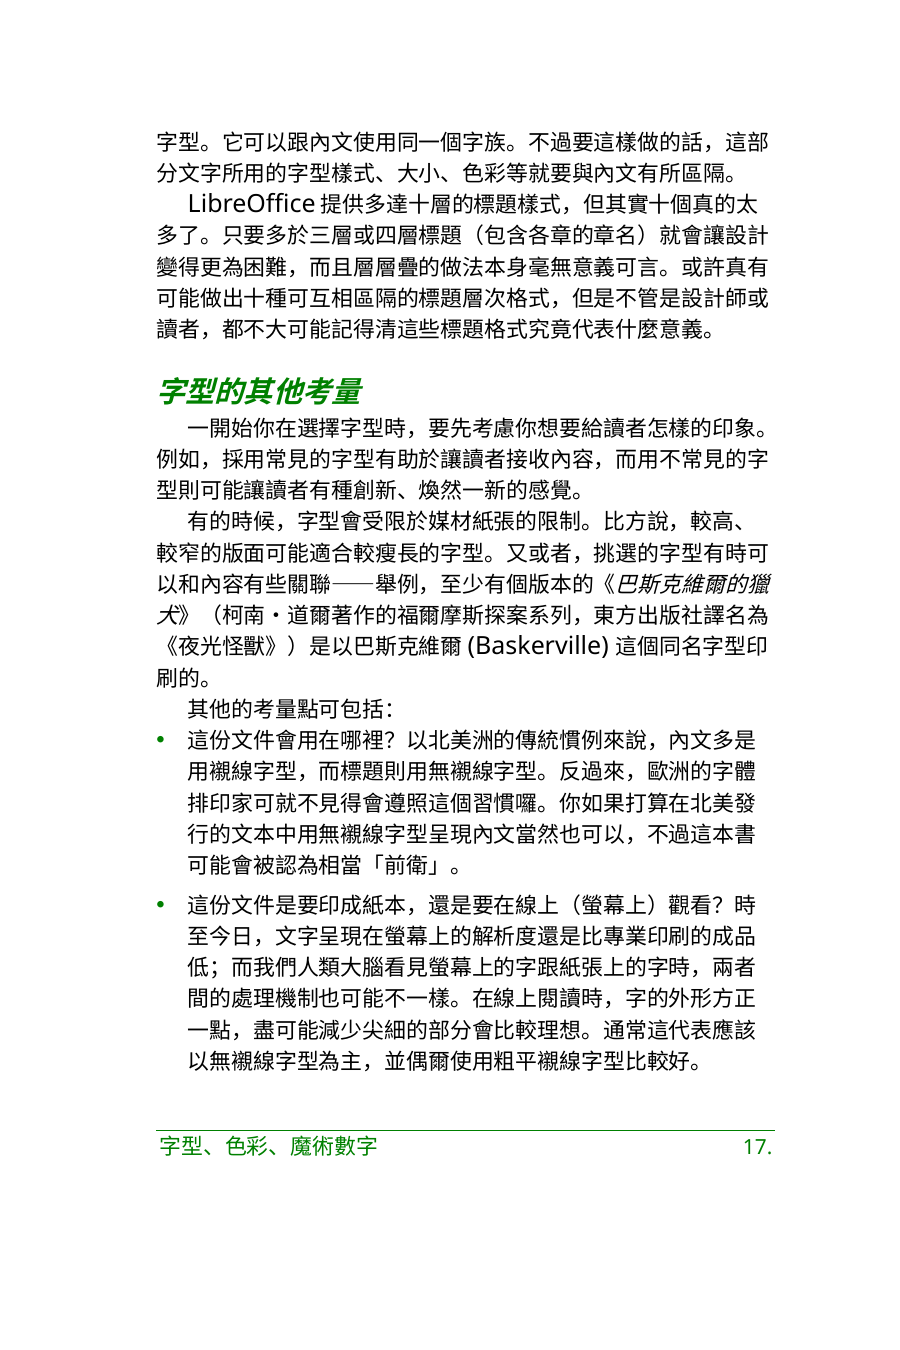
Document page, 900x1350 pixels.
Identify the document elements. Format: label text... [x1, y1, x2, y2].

text LibreOffice提供多達十層的標題樣式，但其實十個真的太多了。只要多於三層或四層標題（包含各章的章名）就會讓設計變得更為困難，而且層層疊的做法本身毫無意義可言。或許真有可能做出十種可互相區隔的標題層次格式，但是不管是設計師或讀者，都不大可能記得清這些標題格式究竟代表什麼意義。 [156, 187, 775, 344]
subtitle 字型的其他考量 [156, 369, 775, 411]
text 一開始你在選擇字型時，要先考慮你想要給讀者怎樣的印象。例如，採用常見的字型有助於讓讀者接收內容，而用不常見的字型則可能讓讀者有種創新、煥然一新的感覺。 [156, 411, 775, 505]
text 字型。它可以跟內文使用同一個字族。不過要這樣做的話，這部分文字所用的字型樣式、大小、色彩等就要與內文有所區隔。 [156, 125, 775, 187]
text 其他的考量點可包括： [156, 692, 775, 723]
list 這份文件是要印成紙本，還是要在線上（螢幕上）觀看？時至今日，文字呈現在螢幕上的解析度還是比專業印刷的成品低；而我們人類大腦看見螢幕上的字跟紙張上的字時，兩者間的處理機制也可能不一樣。在線上閱讀時，字的外形方正一點，盡可能減少尖細的部分會比較理想。通常這代表應該以無襯線字型為主，並偶爾使用粗平襯線字型比較好。 [156, 888, 775, 1076]
list 這份文件會用在哪裡？以北美洲的傳統慣例來說，內文多是用襯線字型，而標題則用無襯線字型。反過來，歐洲的字體排印家可就不見得會遵照這個習慣囉。你如果打算在北美發行的文本中用無襯線字型呈現內文當然也可以，不過這本書可能會被認為相當「前衛」。 [156, 723, 775, 880]
text 有的時候，字型會受限於媒材紙張的限制。比方說，較高、較窄的版面可能適合較瘦長的字型。又或者，挑選的字型有時可以和內容有些關聯——舉例，至少有個版本的《巴斯克維爾的獵犬》（柯南・道爾著作的福爾摩斯探案系列，東方出版社譯名為《夜光怪獸》）是以巴斯克維爾 (Baskerville) 這個同名字型印刷的。 [156, 505, 775, 692]
